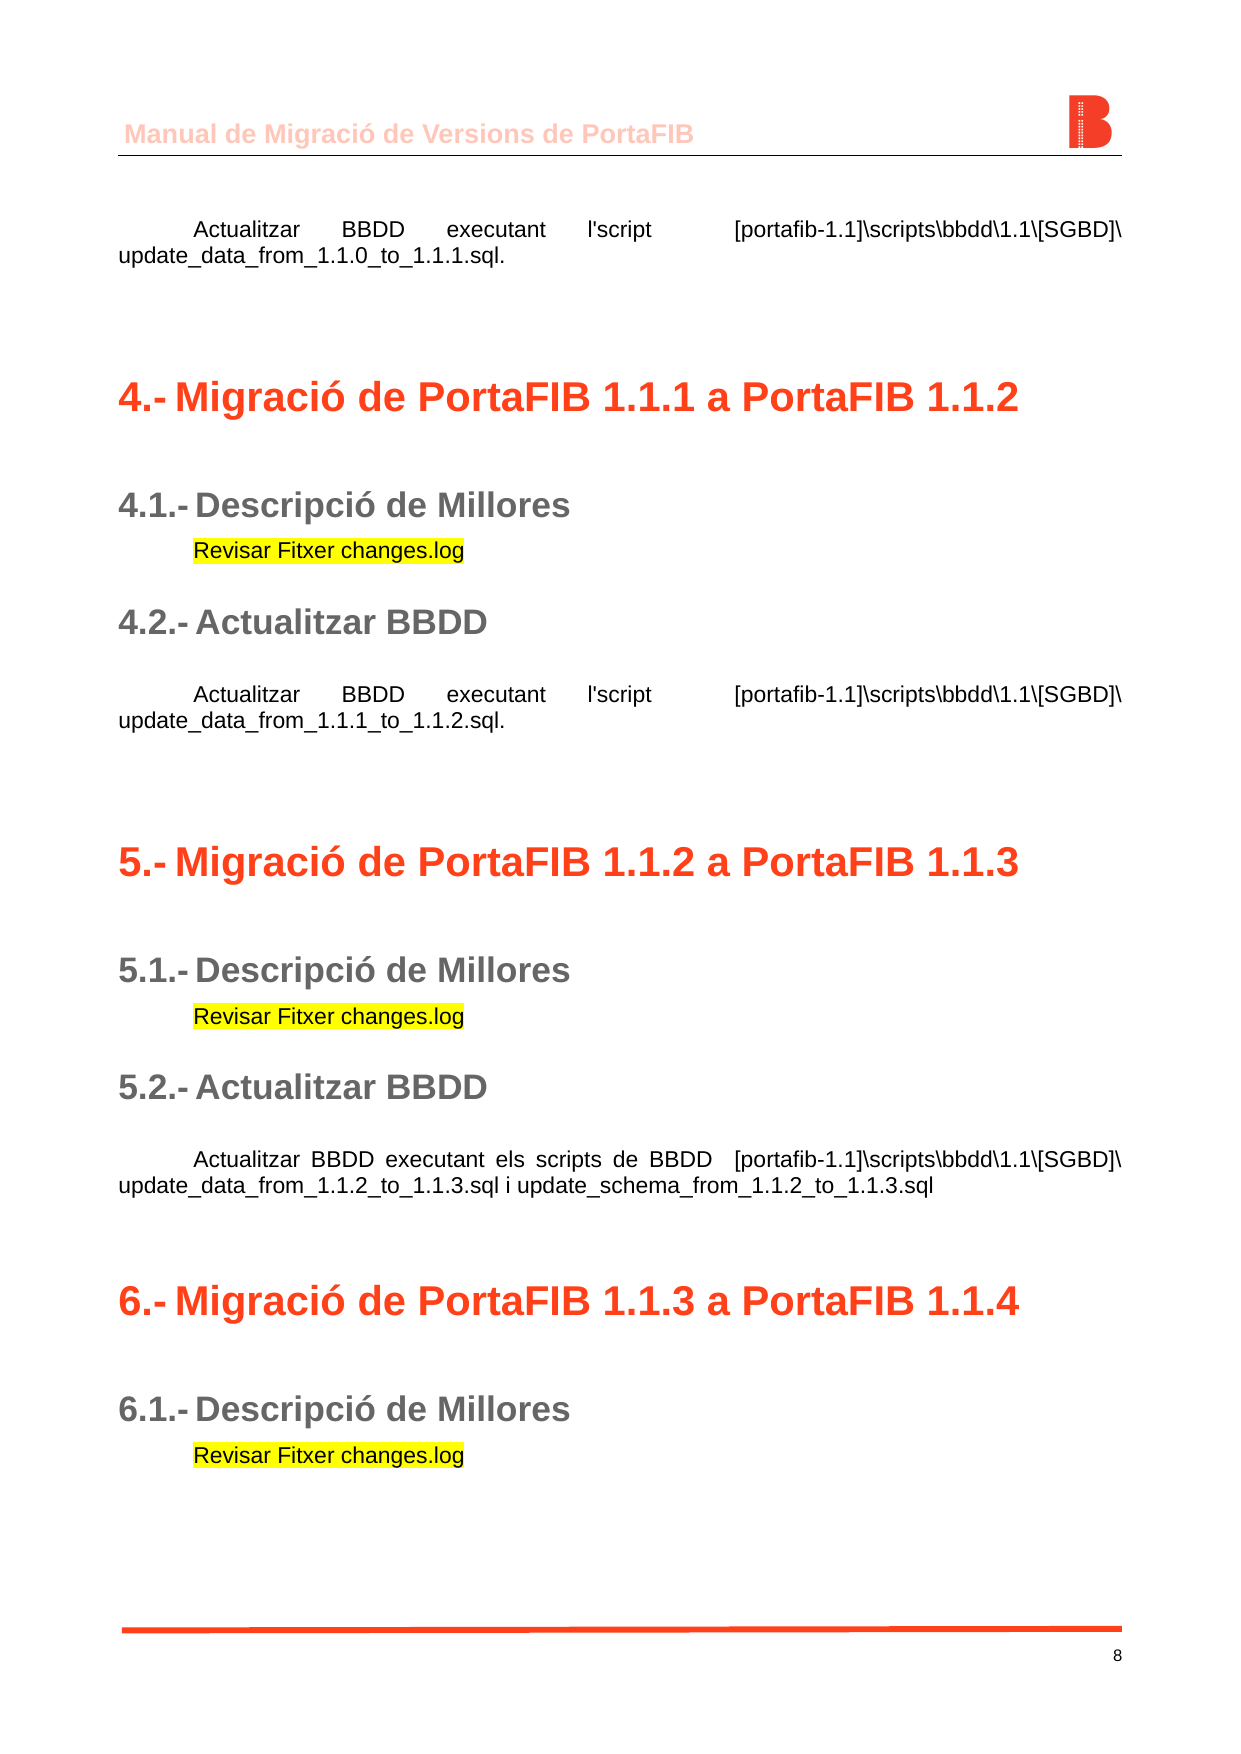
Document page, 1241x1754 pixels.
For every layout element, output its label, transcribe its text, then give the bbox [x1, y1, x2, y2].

text Actualitzar BBDD executant els scripts de BBDD [portafib-1.1]\scripts\bbdd\1.1\[SGBD]\update_data_from_1.1.2_to_1.1.3.sql i update_schema_from_1.1.2_to_1.1.3.sql [118, 1146, 1122, 1199]
text Revisar Fitxer changes.log [118, 1442, 1122, 1468]
subtitle Actualitzar BBDD [118, 1067, 1122, 1107]
text Revisar Fitxer changes.log [118, 1003, 1122, 1029]
picture [1063, 94, 1117, 150]
text Actualitzar BBDD executant l'script [portafib-1.1]\scripts\bbdd\1.1\[SGBD]\update_data_from_1.1.1_to_1.1.2.sql. [118, 681, 1122, 734]
subtitle Descripció de Millores [118, 484, 1122, 525]
text Actualitzar BBDD executant l'script [portafib-1.1]\scripts\bbdd\1.1\[SGBD]\update_data_from_1.1.0_to_1.1.1.sql. [118, 216, 1122, 268]
subtitle Descripció de Millores [118, 1388, 1122, 1429]
subtitle Descripció de Millores [118, 949, 1122, 990]
subtitle Migració de PortaFIB 1.1.2 a PortaFIB 1.1.3 [118, 838, 1122, 886]
subtitle Actualitzar BBDD [118, 601, 1122, 642]
subtitle Migració de PortaFIB 1.1.3 a PortaFIB 1.1.4 [118, 1277, 1122, 1324]
subtitle Migració de PortaFIB 1.1.1 a PortaFIB 1.1.2 [118, 372, 1122, 420]
text Revisar Fitxer changes.log [118, 537, 1122, 564]
